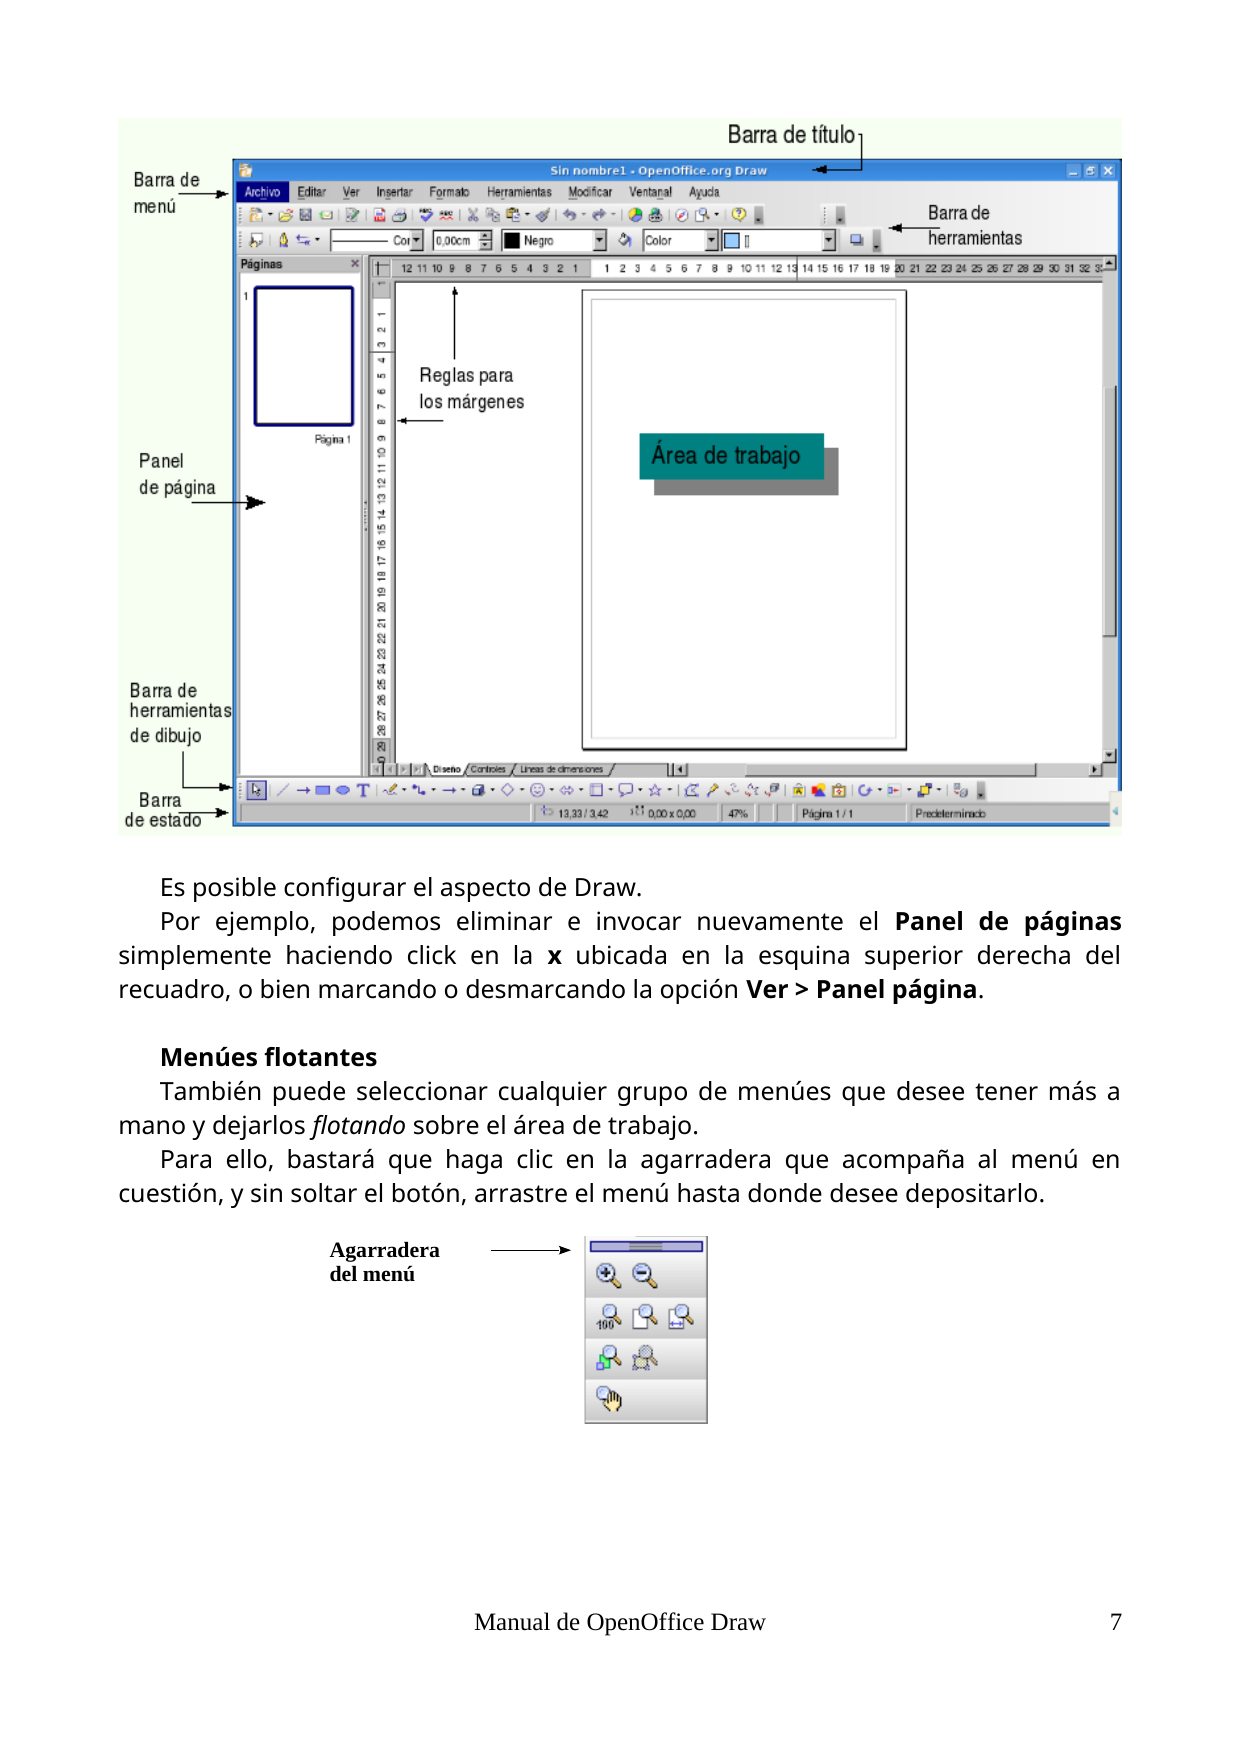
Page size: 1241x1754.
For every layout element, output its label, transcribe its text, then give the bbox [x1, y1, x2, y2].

text Para ello, bastará que haga clic en la agarradera que acompaña al menú en cuestión, y sin soltar el botón, arrastre el menú hasta donde desee depositarlo. [118, 1142, 1122, 1210]
text Por ejemplo, podemos eliminar e invocar nuevamente el Panel de páginas simplemente haciendo click en la x ubicada en la esquina superior derecha del recuadro, o bien marcando o desmarcando la opción Ver > Panel página. [118, 904, 1122, 1006]
text Menúes flotantes [118, 1040, 1122, 1074]
picture [118, 118, 1122, 836]
text Es posible configurar el aspecto de Draw. [118, 869, 1122, 904]
text También puede seleccionar cualquier grupo de menúes que desee tener más a mano y dejarlos flotando sobre el área de trabajo. [118, 1074, 1122, 1142]
picture [584, 1236, 708, 1424]
